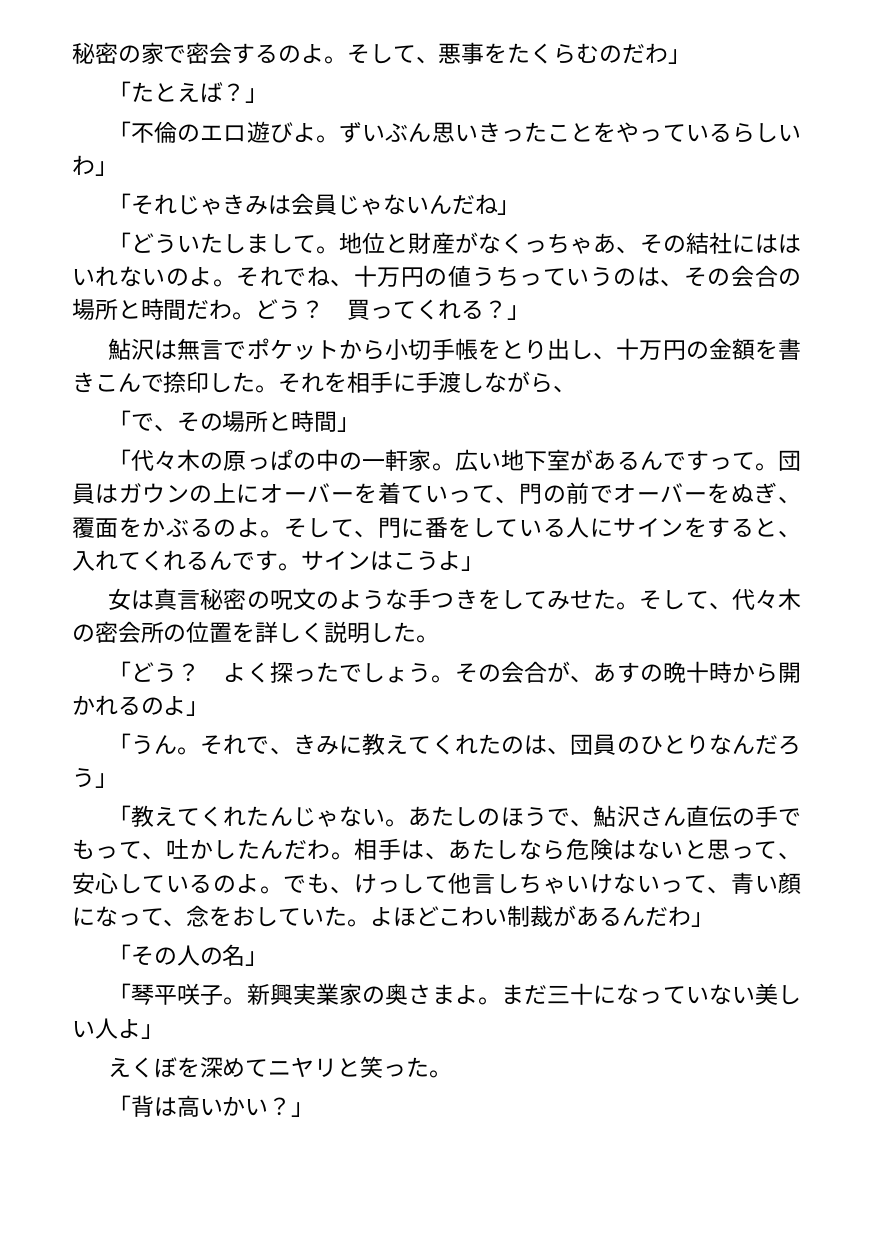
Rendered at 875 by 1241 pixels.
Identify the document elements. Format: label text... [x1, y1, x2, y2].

text 「不倫のエロ遊びよ。ずいぶん思いきったことをやっているらしいわ」 [72, 114, 802, 181]
text 「琴平咲子。新興実業家の奥さまよ。まだ三十になっていない美しい人よ」 [72, 977, 802, 1044]
text えくぼを深めてニヤリと笑った。 [72, 1049, 802, 1083]
text 「どういたしまして。地位と財産がなくっちゃあ、その結社にははいれないのよ。それでね、十万円の値うちっていうのは、その会合の場所と時間だわ。どう？ 買ってくれる？」 [72, 226, 802, 326]
text 秘密の家で密会するのよ。そして、悪事をたくらむのだわ」 [72, 36, 802, 69]
text 「教えてくれたんじゃない。あたしのほうで、鮎沢さん直伝の手でもって、吐かしたんだわ。相手は、あたしなら危険はないと思って、安心しているのよ。でも、けっして他言しちゃいけないって、青い顔になって、念をおしていた。よほどこわい制裁があるんだわ」 [72, 799, 802, 932]
text 女は真言秘密の呪文のような手つきをしてみせた。そして、代々木の密会所の位置を詳しく説明した。 [72, 582, 802, 648]
text 「その人の名」 [72, 938, 802, 971]
text 「うん。それで、きみに教えてくれたのは、団員のひとりなんだろう」 [72, 727, 802, 793]
text 「背は高いかい？」 [72, 1089, 802, 1122]
text 鮎沢は無言でポケットから小切手帳をとり出し、十万円の金額を書きこんで捺印した。それを相手に手渡しながら、 [72, 332, 802, 398]
text 「代々木の原っぱの中の一軒家。広い地下室があるんですって。団員はガウンの上にオーバーを着ていって、門の前でオーバーをぬぎ、覆面をかぶるのよ。そして、門に番をしている人にサインをすると、入れてくれるんです。サインはこうよ」 [72, 443, 802, 576]
text 「で、その場所と時間」 [72, 404, 802, 437]
text 「どう？ よく探ったでしょう。その会合が、あすの晩十時から開かれるのよ」 [72, 654, 802, 721]
text 「たとえば？」 [72, 75, 802, 108]
text 「それじゃきみは会員じゃないんだね」 [72, 187, 802, 220]
